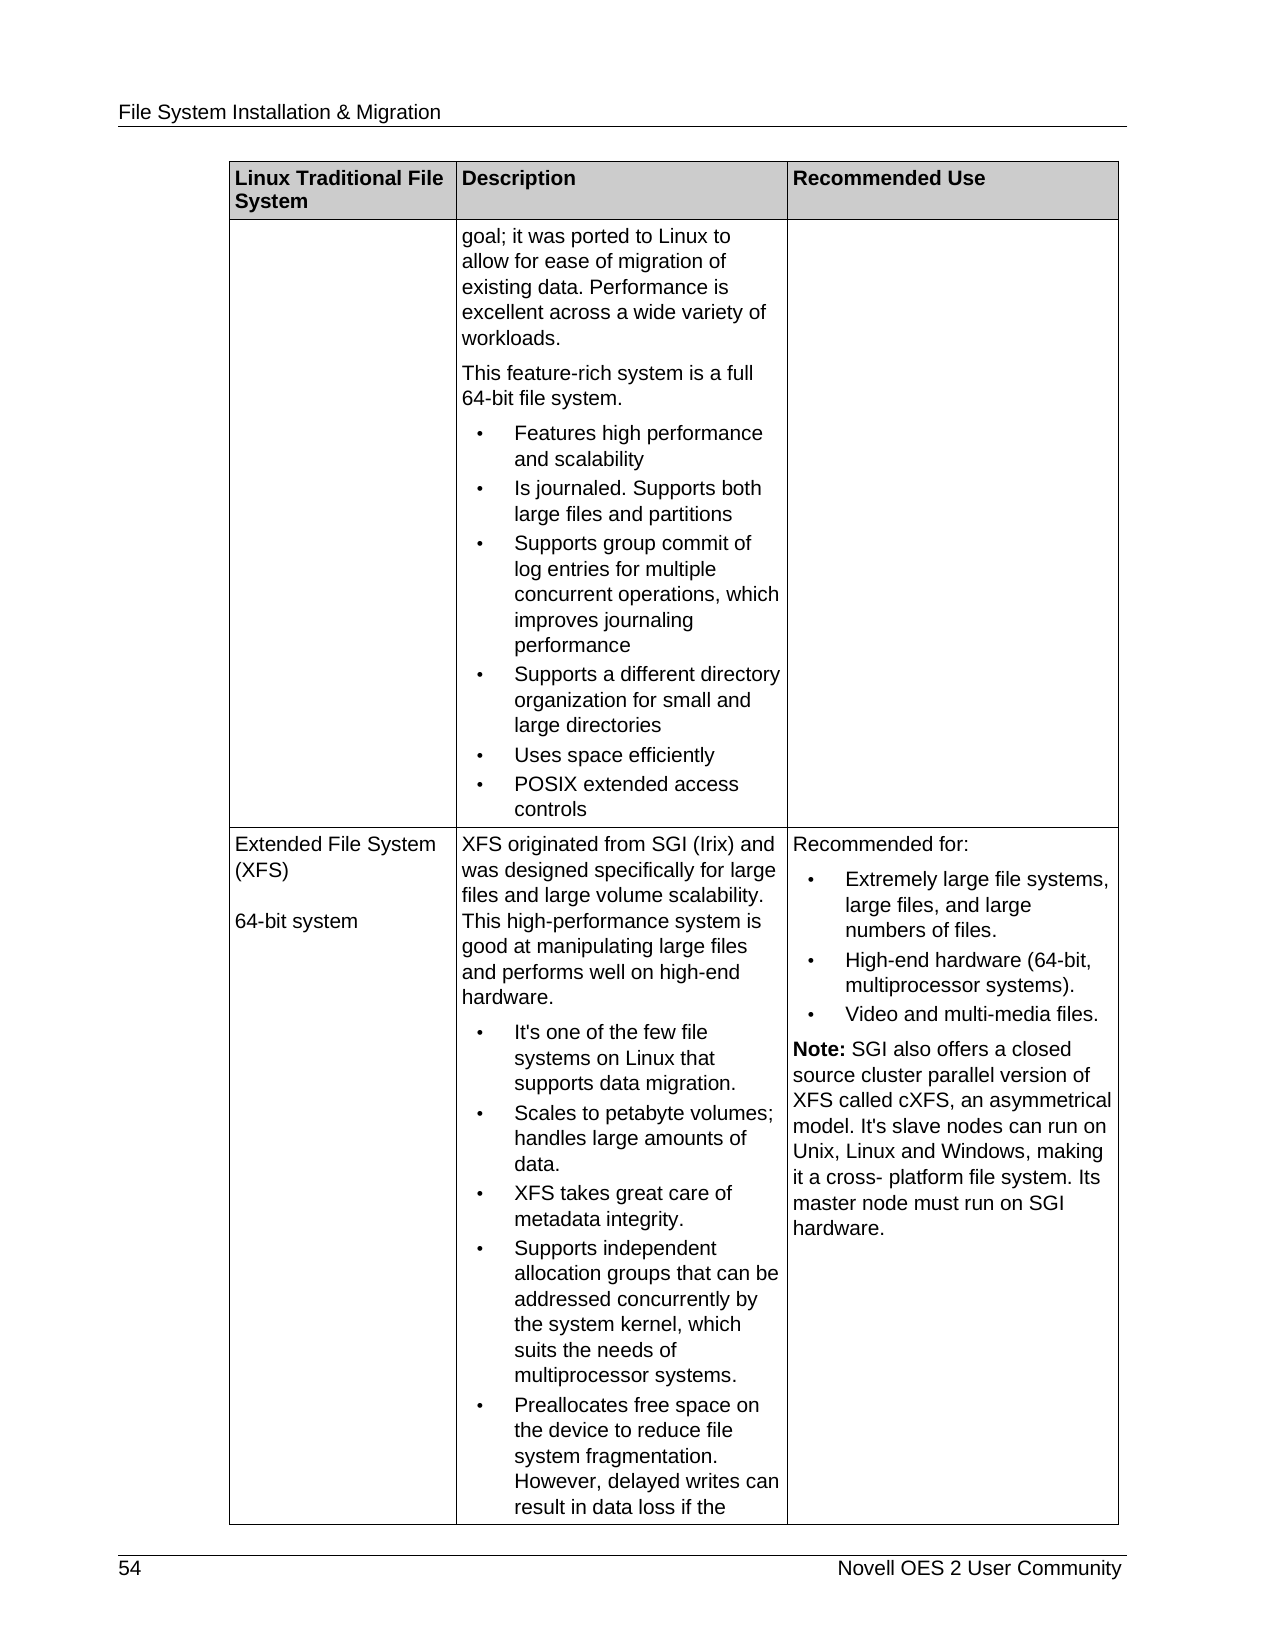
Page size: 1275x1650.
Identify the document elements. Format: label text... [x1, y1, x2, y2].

table_cell XFS originated from SGI (Irix) and was designed specifically for large files and large volume scalability. This high-performance system is good at manipulating large files and performs well on high-end hardware. It's one of the few file systems on Linux that supports data migration. Scales to petabyte volumes; handles large amounts of data. XFS takes great care of metadata integrity. Supports independent allocation groups that can be addressed concurrently by the system kernel, which suits the needs of multiprocessor systems. Preallocates free space on the device to reduce file system fragmentation. However, delayed writes can result in data loss if the system crashes. Journaled (an asymmetric parallel cluster file system version is also available) POSIX extended access controls [457, 828, 787, 1524]
table_header Description [457, 162, 787, 219]
table_cell goal; it was ported to Linux to allow for ease of migration of existing data. Performance is excellent across a wide variety of workloads. This feature-rich system is a full 64-bit file system. Features high performance and scalability Is journaled. Supports both large files and partitions Supports group commit of log entries for multiple concurrent operations, which improves journaling performance Supports a different directory organization for small and large directories Uses space efficiently POSIX extended access controls [457, 220, 787, 827]
table_cell Extended File System (XFS) 64-bit system [230, 828, 456, 1524]
table_header Recommended Use [788, 162, 1118, 219]
table_header Linux Traditional File System [230, 162, 456, 219]
table_cell [230, 220, 456, 827]
table_cell [788, 220, 1118, 827]
table_cell Recommended for: Extremely large file systems, large files, and large numbers of files. High-end hardware (64-bit, multiprocessor systems). Video and multi-media files. Note: SGI also offers a closed source cluster parallel version of XFS called cXFS, an asymmetrical model. It's slave nodes can run on Unix, Linux and Windows, making it a cross- platform file system. Its master node must run on SGI hardware. [788, 828, 1118, 1524]
